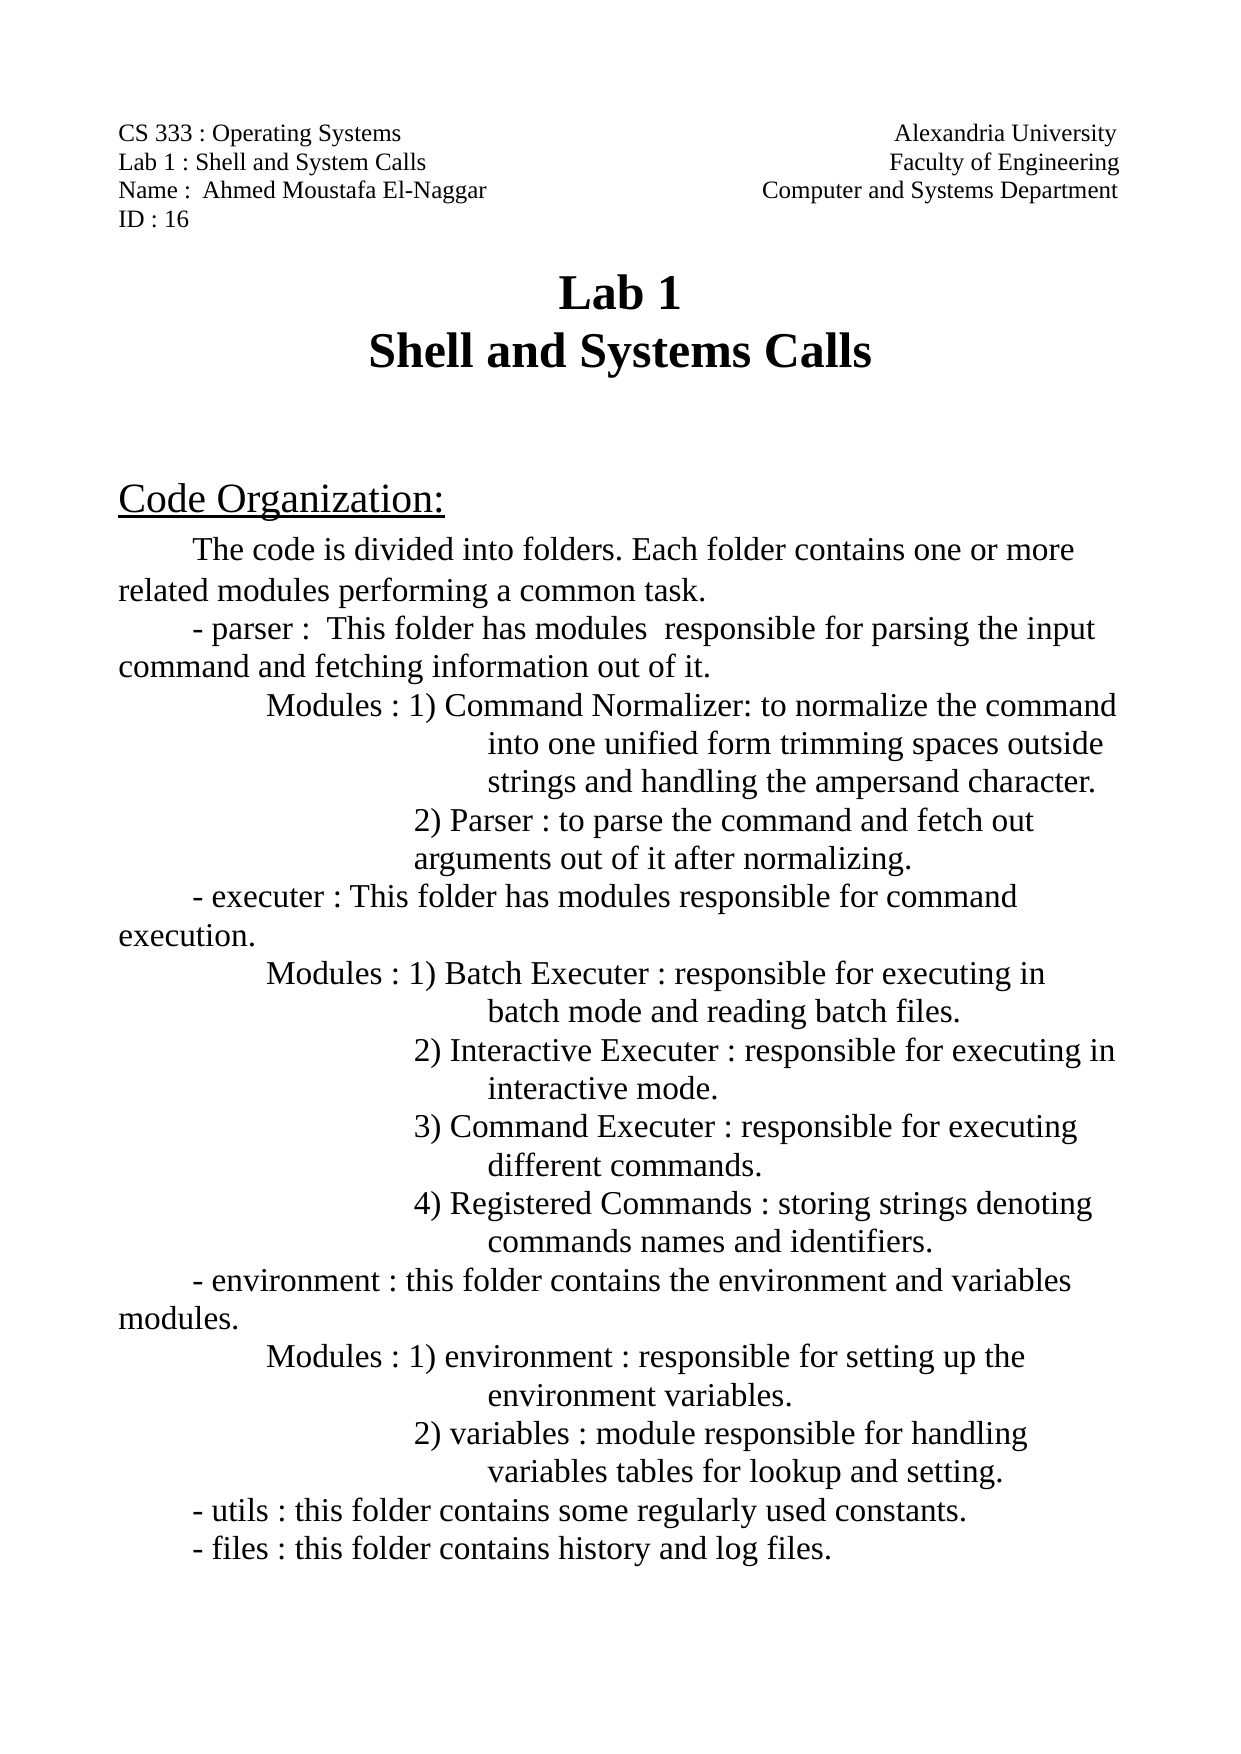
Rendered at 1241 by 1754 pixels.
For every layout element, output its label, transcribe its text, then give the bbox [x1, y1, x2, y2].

text - files : this folder contains history and log files. [118, 1528, 1122, 1566]
text 4) Registered Commands : storing strings denoting commands names and identifiers. [118, 1183, 1122, 1260]
text 2) Parser : to parse the command and fetch out arguments out of it after normalizing. [118, 800, 1122, 876]
text Modules : 1) Batch Executer : responsible for executing in batch mode and reading batch files. [118, 953, 1122, 1030]
text - environment : this folder contains the environment and variables modules. [118, 1260, 1122, 1336]
text 3) Command Executer : responsible for executing different commands. [118, 1106, 1122, 1183]
text 2) variables : module responsible for handling variables tables for lookup and setting. [118, 1413, 1122, 1490]
text - utils : this folder contains some regularly used constants. [118, 1490, 1122, 1528]
text Lab 1 [118, 263, 1122, 321]
text 2) Interactive Executer : responsible for executing in interactive mode. [118, 1030, 1122, 1106]
text The code is divided into folders. Each folder contains one or more related modules performing a common task. [118, 522, 1122, 608]
text Modules : 1) Command Normalizer: to normalize the command into one unified form trimming spaces outside [118, 685, 1122, 761]
text - parser : This folder has modules responsible for parsing the input command and fetching information out of it. [118, 608, 1122, 685]
text Code Organization: [118, 474, 1122, 522]
text Shell and Systems Calls [118, 321, 1122, 378]
text strings and handling the ampersand character. [118, 761, 1122, 800]
text Modules : 1) environment : responsible for setting up the environment variables. [118, 1336, 1122, 1413]
text - executer : This folder has modules responsible for command execution. [118, 876, 1122, 953]
